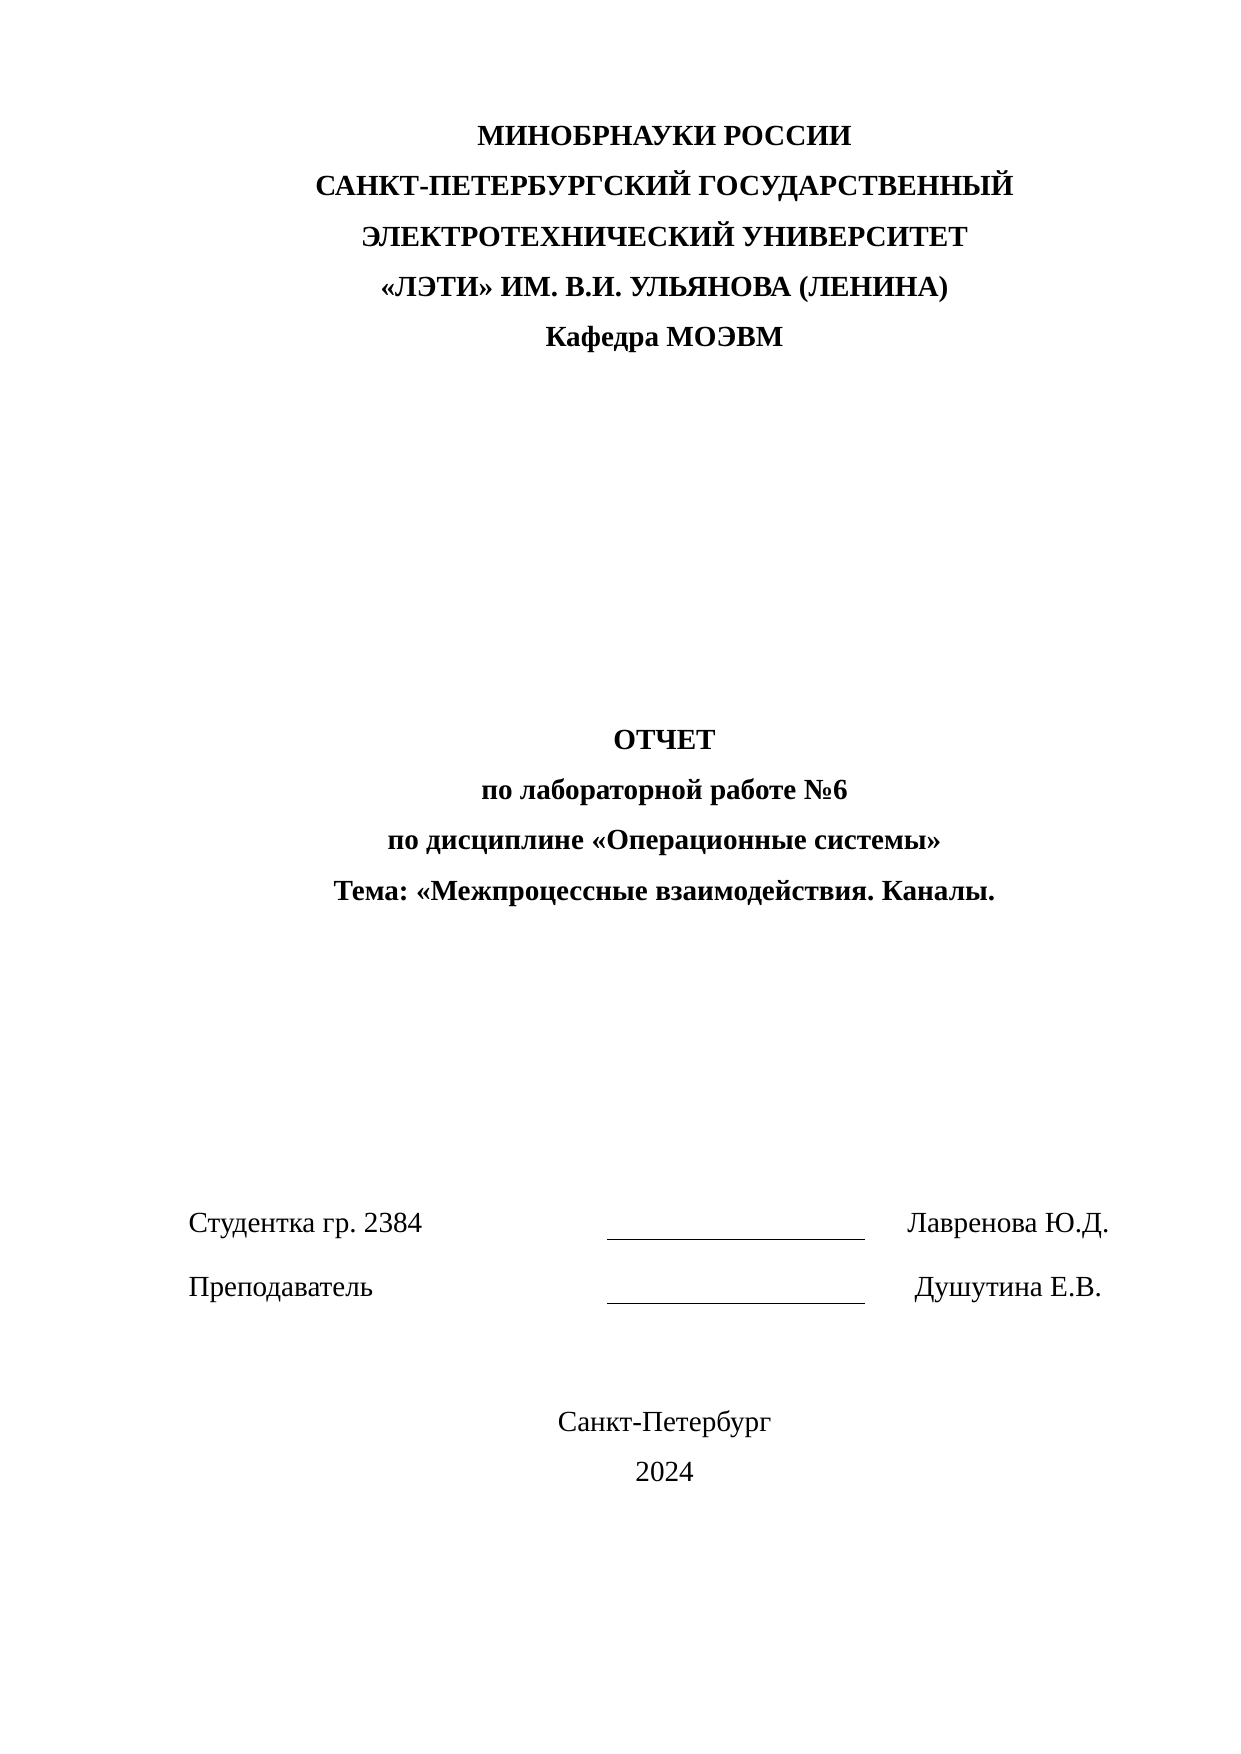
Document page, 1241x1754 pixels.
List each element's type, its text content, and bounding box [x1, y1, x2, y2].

text ЭЛЕКТРОТЕХНИЧЕСКИЙ УНИВЕРСИТЕТ [177, 219, 1152, 252]
text САНКТ-ПЕТЕРБУРГСКИЙ ГОСУДАРСТВЕННЫЙ [177, 168, 1152, 202]
table_cell [607, 1240, 865, 1303]
table_header Лавренова Ю.Д. [865, 1175, 1151, 1239]
table_cell Душутина Е.В. [865, 1239, 1151, 1303]
text Санкт-Петербург [177, 1404, 1152, 1438]
text по лабораторной работе №6 [177, 772, 1152, 806]
text ОТЧЕТ [177, 722, 1152, 755]
table_cell Преподаватель [177, 1239, 607, 1303]
table_header Студентка гр. 2384 [177, 1175, 607, 1239]
text «ЛЭТИ» ИМ. В.И. УЛЬЯНОВА (ЛЕНИНА) [177, 269, 1152, 303]
text по дисциплине «Операционные системы» [177, 822, 1152, 856]
text Кафедра МОЭВМ [177, 319, 1152, 353]
text Тема: «Межпроцессные взаимодействия. Каналы. [177, 873, 1152, 906]
table_header [607, 1175, 865, 1239]
text МИНОБРНАУКИ РОССИИ [177, 118, 1152, 152]
text 2024 [177, 1454, 1152, 1488]
